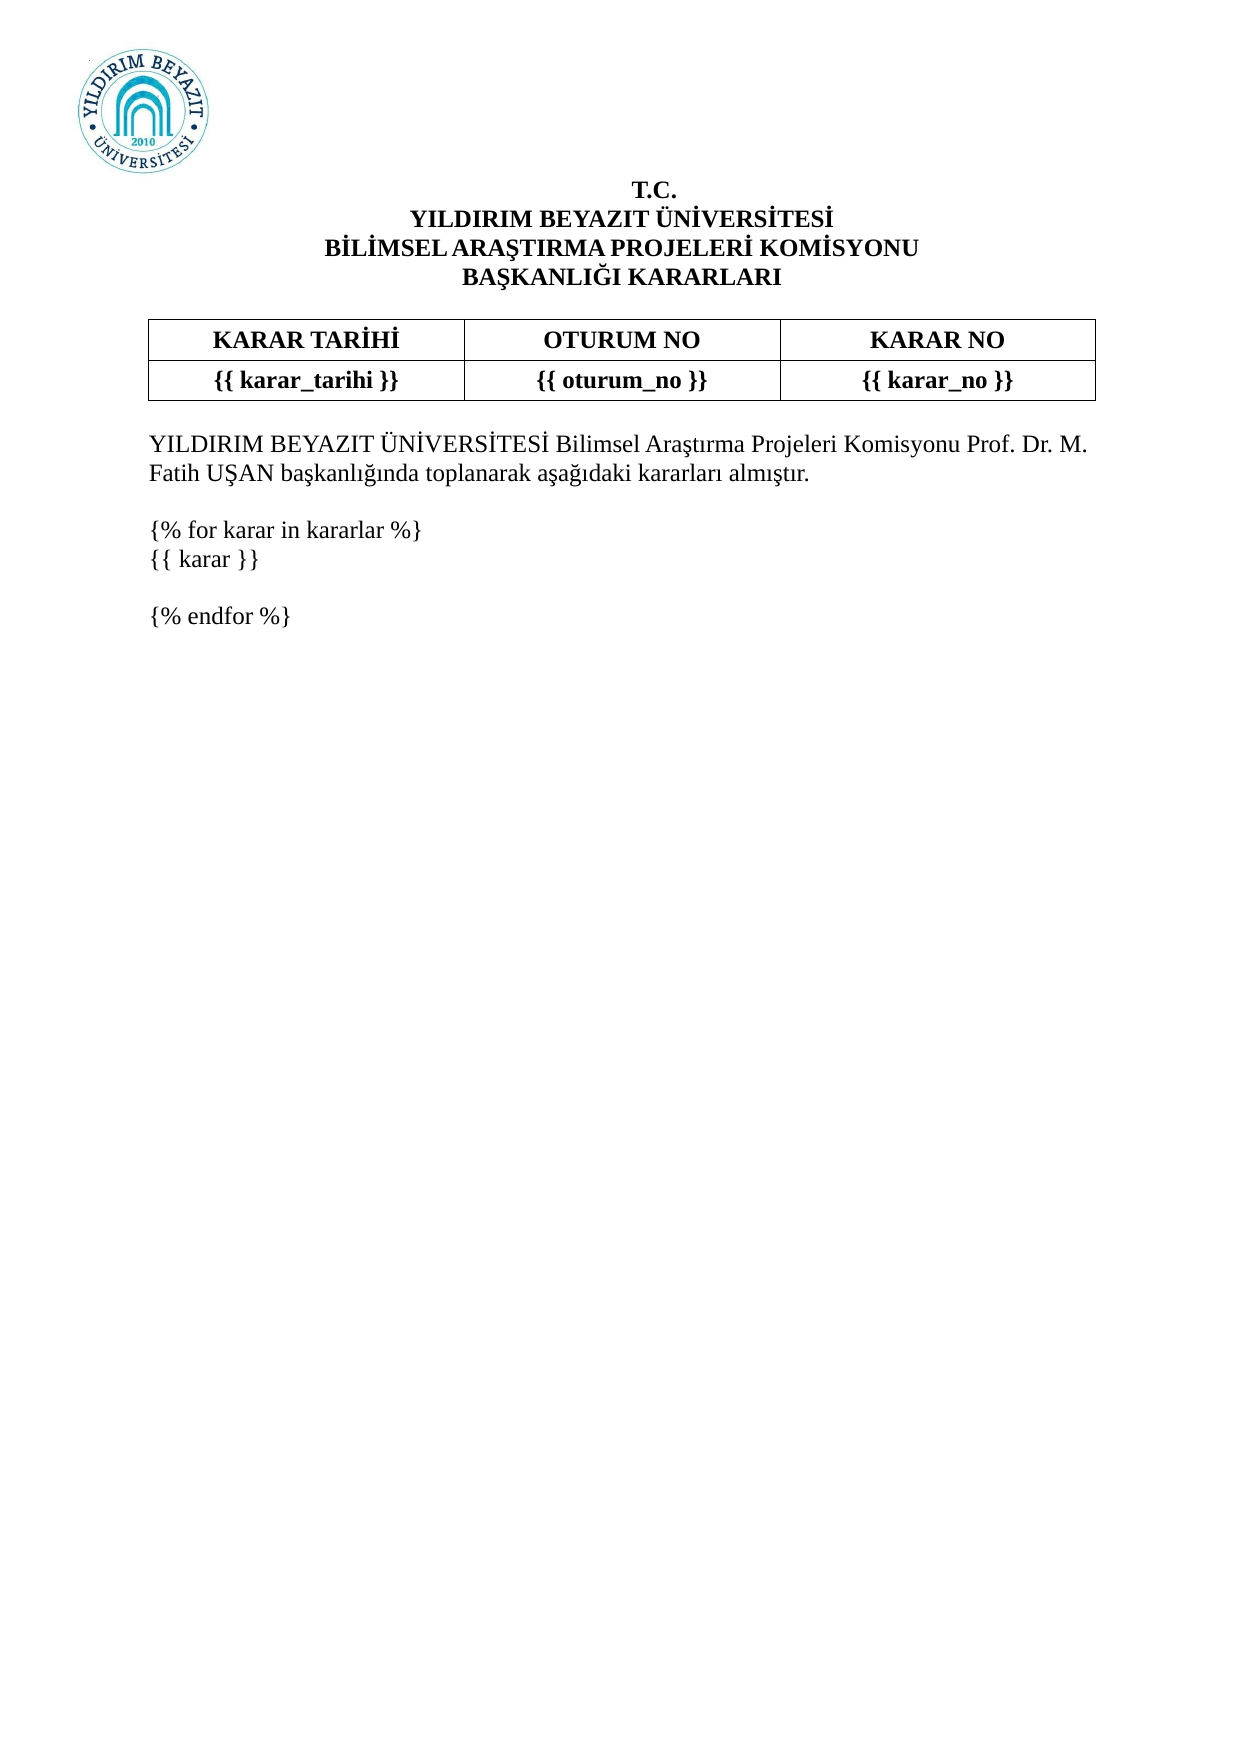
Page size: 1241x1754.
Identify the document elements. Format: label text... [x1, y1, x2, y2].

table_cell {{ karar_tarihi }} [149, 361, 464, 400]
text {% for karar in kararlar %} [148, 515, 1095, 544]
text YILDIRIM BEYAZIT ÜNİVERSİTESİ [148, 204, 1095, 233]
text BİLİMSEL ARAŞTIRMA PROJELERİ KOMİSYONU [148, 233, 1095, 262]
text T.C. [148, 176, 1095, 204]
text {{ karar }} [148, 544, 1095, 573]
text BAŞKANLIĞI KARARLARI [148, 262, 1095, 291]
table_header KARAR TARİHİ [149, 320, 464, 360]
table_header OTURUM NO [465, 320, 780, 360]
table_cell {{ oturum_no }} [465, 361, 780, 400]
text YILDIRIM BEYAZIT ÜNİVERSİTESİ Bilimsel Araştırma Projeleri Komisyonu Prof. Dr. M. Fatih UŞAN başkanlığında toplanarak aşağıdaki kararları almıştır. [148, 429, 1095, 486]
text {% endfor %} [148, 601, 1095, 630]
table_cell {{ karar_no }} [781, 361, 1095, 400]
table_header KARAR NO [781, 320, 1095, 360]
picture [72, 42, 213, 181]
